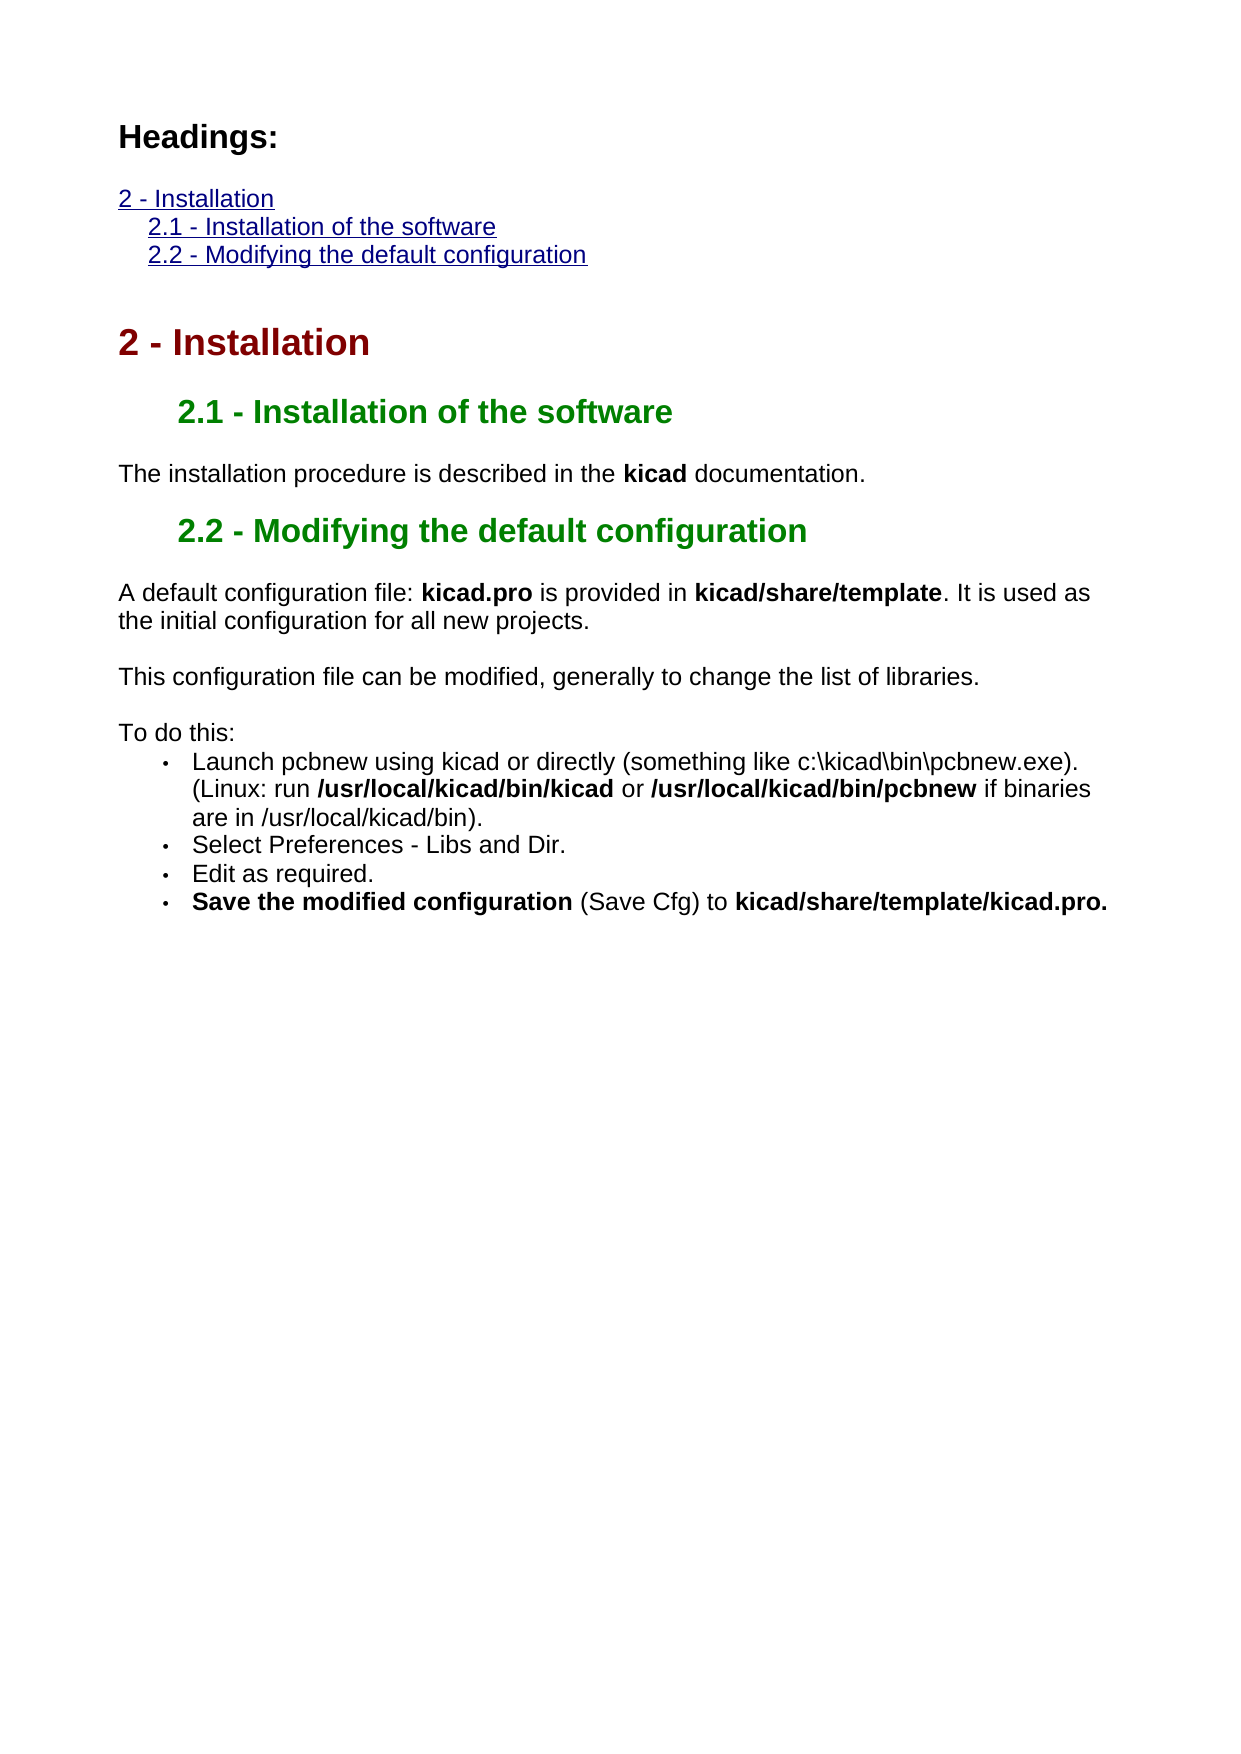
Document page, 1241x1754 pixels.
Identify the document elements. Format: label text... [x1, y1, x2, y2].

subtitle Modifying the default configuration [177, 513, 1122, 549]
text This configuration file can be modified, generally to change the list of libraries. [118, 663, 1122, 691]
list Select Preferences - Libs and Dir. [162, 831, 1122, 859]
text 2.2 - Modifying the default configuration [148, 241, 1122, 269]
text To do this: [118, 719, 1122, 747]
text 2.1 - Installation of the software [148, 213, 1122, 241]
subtitle Installation [118, 322, 1122, 364]
subtitle Installation of the software [177, 393, 1122, 430]
text 2 - Installation [118, 184, 1122, 213]
subtitle Headings: [118, 118, 1122, 155]
text The installation procedure is described in the kicad documentation. [118, 459, 1122, 488]
list Save the modified configuration (Save Cfg) to kicad/share/template/kicad.pro. [162, 887, 1122, 915]
list Edit as required. [162, 859, 1122, 887]
text A default configuration file: kicad.pro is provided in kicad/share/template. It is used as the initial configuration for all new projects. [118, 579, 1122, 635]
list Launch pcbnew using kicad or directly (something like c:\kicad\bin\pcbnew.exe). (Linux: run /usr/local/kicad/bin/kicad or /usr/local/kicad/bin/pcbnew if binaries are in /usr/local/kicad/bin). [162, 747, 1122, 831]
